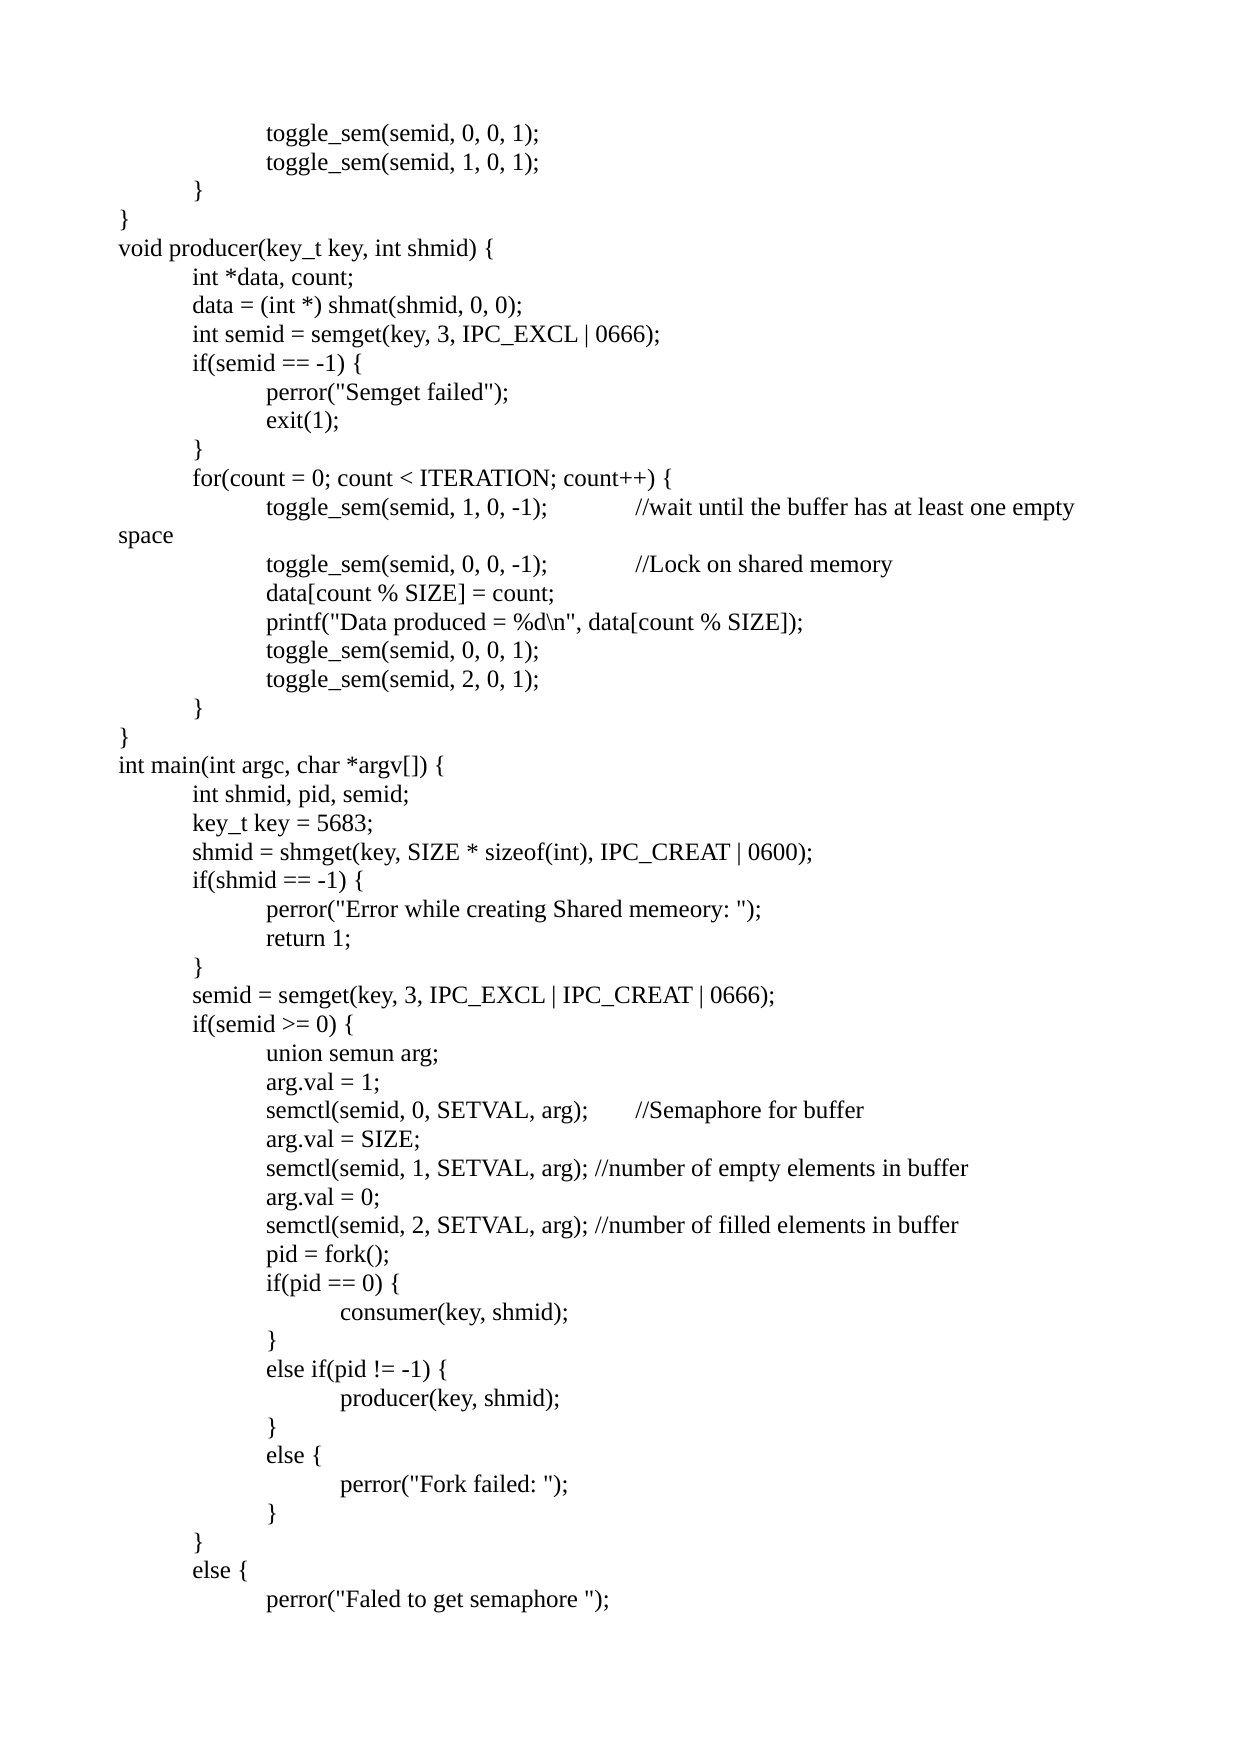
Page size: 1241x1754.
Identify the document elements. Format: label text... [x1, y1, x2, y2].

text perror("Faled to get semaphore "); [118, 1584, 1122, 1613]
text producer(key, shmid); [118, 1383, 1122, 1412]
text perror("Fork failed: "); [118, 1469, 1122, 1498]
text pid = fork(); [118, 1239, 1122, 1268]
text printf("Data produced = %d\n", data[count % SIZE]); [118, 607, 1122, 636]
text semctl(semid, 0, SETVAL, arg); //Semaphore for buffer [118, 1096, 1122, 1124]
text if(semid == -1) { [118, 348, 1122, 377]
text return 1; [118, 923, 1122, 952]
text int shmid, pid, semid; [118, 779, 1122, 808]
text } [118, 722, 1122, 751]
text semctl(semid, 2, SETVAL, arg); //number of filled elements in buffer [118, 1211, 1122, 1239]
text if(semid >= 0) { [118, 1009, 1122, 1038]
text arg.val = 0; [118, 1182, 1122, 1211]
text } [118, 693, 1122, 722]
text semctl(semid, 1, SETVAL, arg); //number of empty elements in buffer [118, 1153, 1122, 1182]
text int main(int argc, char *argv[]) { [118, 751, 1122, 779]
text } [118, 1527, 1122, 1556]
text } [118, 952, 1122, 981]
text for(count = 0; count < ITERATION; count++) { [118, 463, 1122, 492]
text } [118, 1412, 1122, 1441]
text } [118, 434, 1122, 463]
text arg.val = SIZE; [118, 1124, 1122, 1153]
text else { [118, 1556, 1122, 1584]
text consumer(key, shmid); [118, 1297, 1122, 1326]
text int semid = semget(key, 3, IPC_EXCL | 0666); [118, 319, 1122, 348]
text toggle_sem(semid, 1, 0, -1); //wait until the buffer has at least one empty space [118, 492, 1122, 549]
text arg.val = 1; [118, 1067, 1122, 1096]
text else if(pid != -1) { [118, 1354, 1122, 1383]
text toggle_sem(semid, 1, 0, 1); [118, 147, 1122, 176]
text } [118, 1326, 1122, 1354]
text void producer(key_t key, int shmid) { [118, 233, 1122, 262]
text if(shmid == -1) { [118, 866, 1122, 894]
text data[count % SIZE] = count; [118, 578, 1122, 607]
text else { [118, 1441, 1122, 1469]
text semid = semget(key, 3, IPC_EXCL | IPC_CREAT | 0666); [118, 981, 1122, 1009]
text } [118, 204, 1122, 233]
text int *data, count; [118, 262, 1122, 291]
text toggle_sem(semid, 2, 0, 1); [118, 664, 1122, 693]
text exit(1); [118, 406, 1122, 434]
text toggle_sem(semid, 0, 0, 1); [118, 636, 1122, 664]
text key_t key = 5683; [118, 808, 1122, 837]
text toggle_sem(semid, 0, 0, -1); //Lock on shared memory [118, 549, 1122, 578]
text perror("Error while creating Shared memeory: "); [118, 894, 1122, 923]
text perror("Semget failed"); [118, 377, 1122, 406]
text union semun arg; [118, 1038, 1122, 1067]
text toggle_sem(semid, 0, 0, 1); [118, 118, 1122, 147]
text } [118, 176, 1122, 204]
text data = (int *) shmat(shmid, 0, 0); [118, 291, 1122, 319]
text if(pid == 0) { [118, 1268, 1122, 1297]
text } [118, 1498, 1122, 1527]
text shmid = shmget(key, SIZE * sizeof(int), IPC_CREAT | 0600); [118, 837, 1122, 866]
